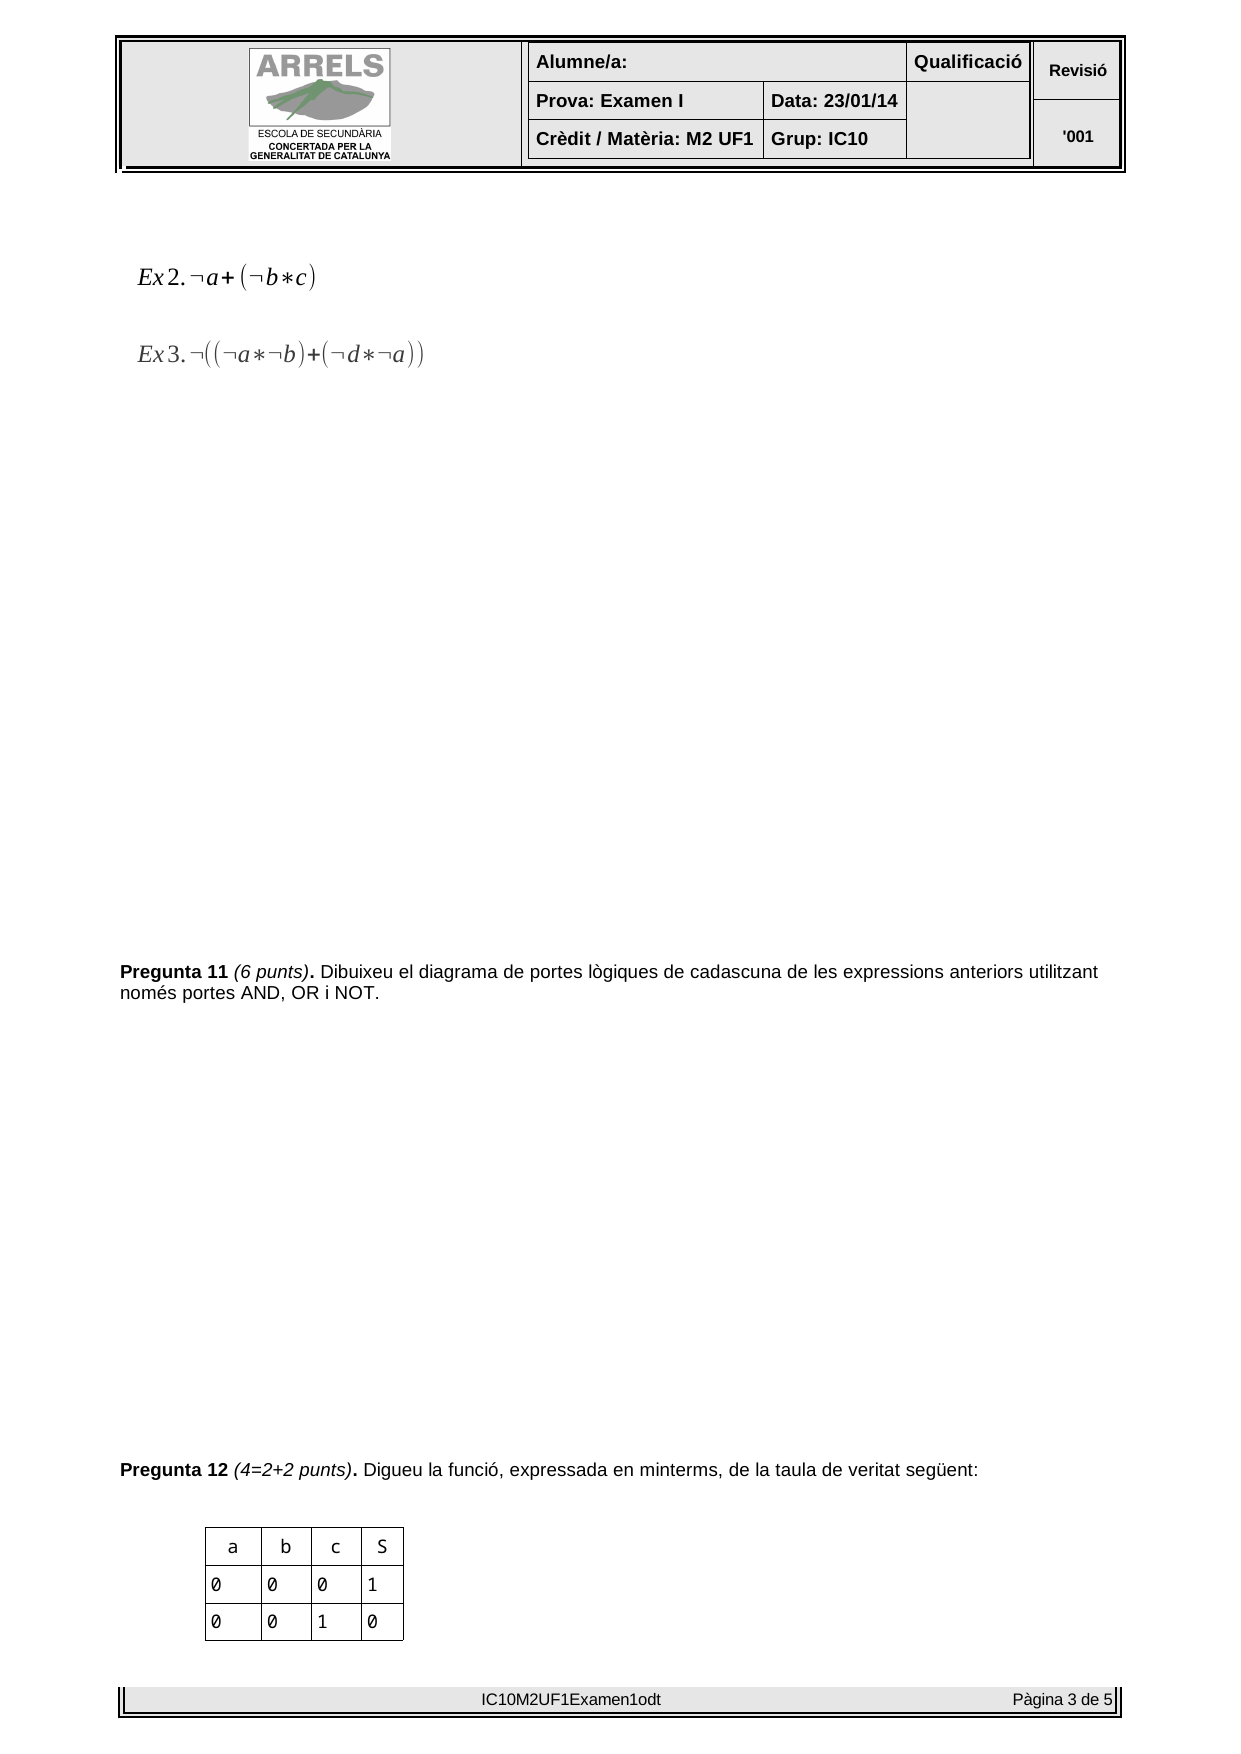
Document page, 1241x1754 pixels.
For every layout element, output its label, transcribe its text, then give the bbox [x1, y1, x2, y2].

table_cell 0 [206, 1604, 261, 1640]
table_header S [362, 1528, 403, 1565]
list Pregunta 11 (6 punts). Dibuixeu el diagrama de portes lògiques de cadascuna de les expressions anteriors utilitzant només portes AND, OR i NOT. [82, 961, 1122, 1004]
table_cell 0 [312, 1566, 361, 1602]
table_header b [262, 1528, 311, 1565]
picture [248, 48, 391, 161]
table_cell 0 [262, 1604, 311, 1640]
text Pregunta 12 (4=2+2 punts). Digueu la funció, expressada en minterms, de la taula de veritat següent: [82, 1459, 1122, 1481]
table_cell 0 [362, 1604, 403, 1640]
table_cell 0 [206, 1566, 261, 1602]
table_header c [312, 1528, 361, 1565]
table_header a [206, 1528, 261, 1565]
table_cell 1 [362, 1566, 403, 1602]
table_cell 1 [312, 1604, 361, 1640]
table_cell 0 [262, 1566, 311, 1602]
